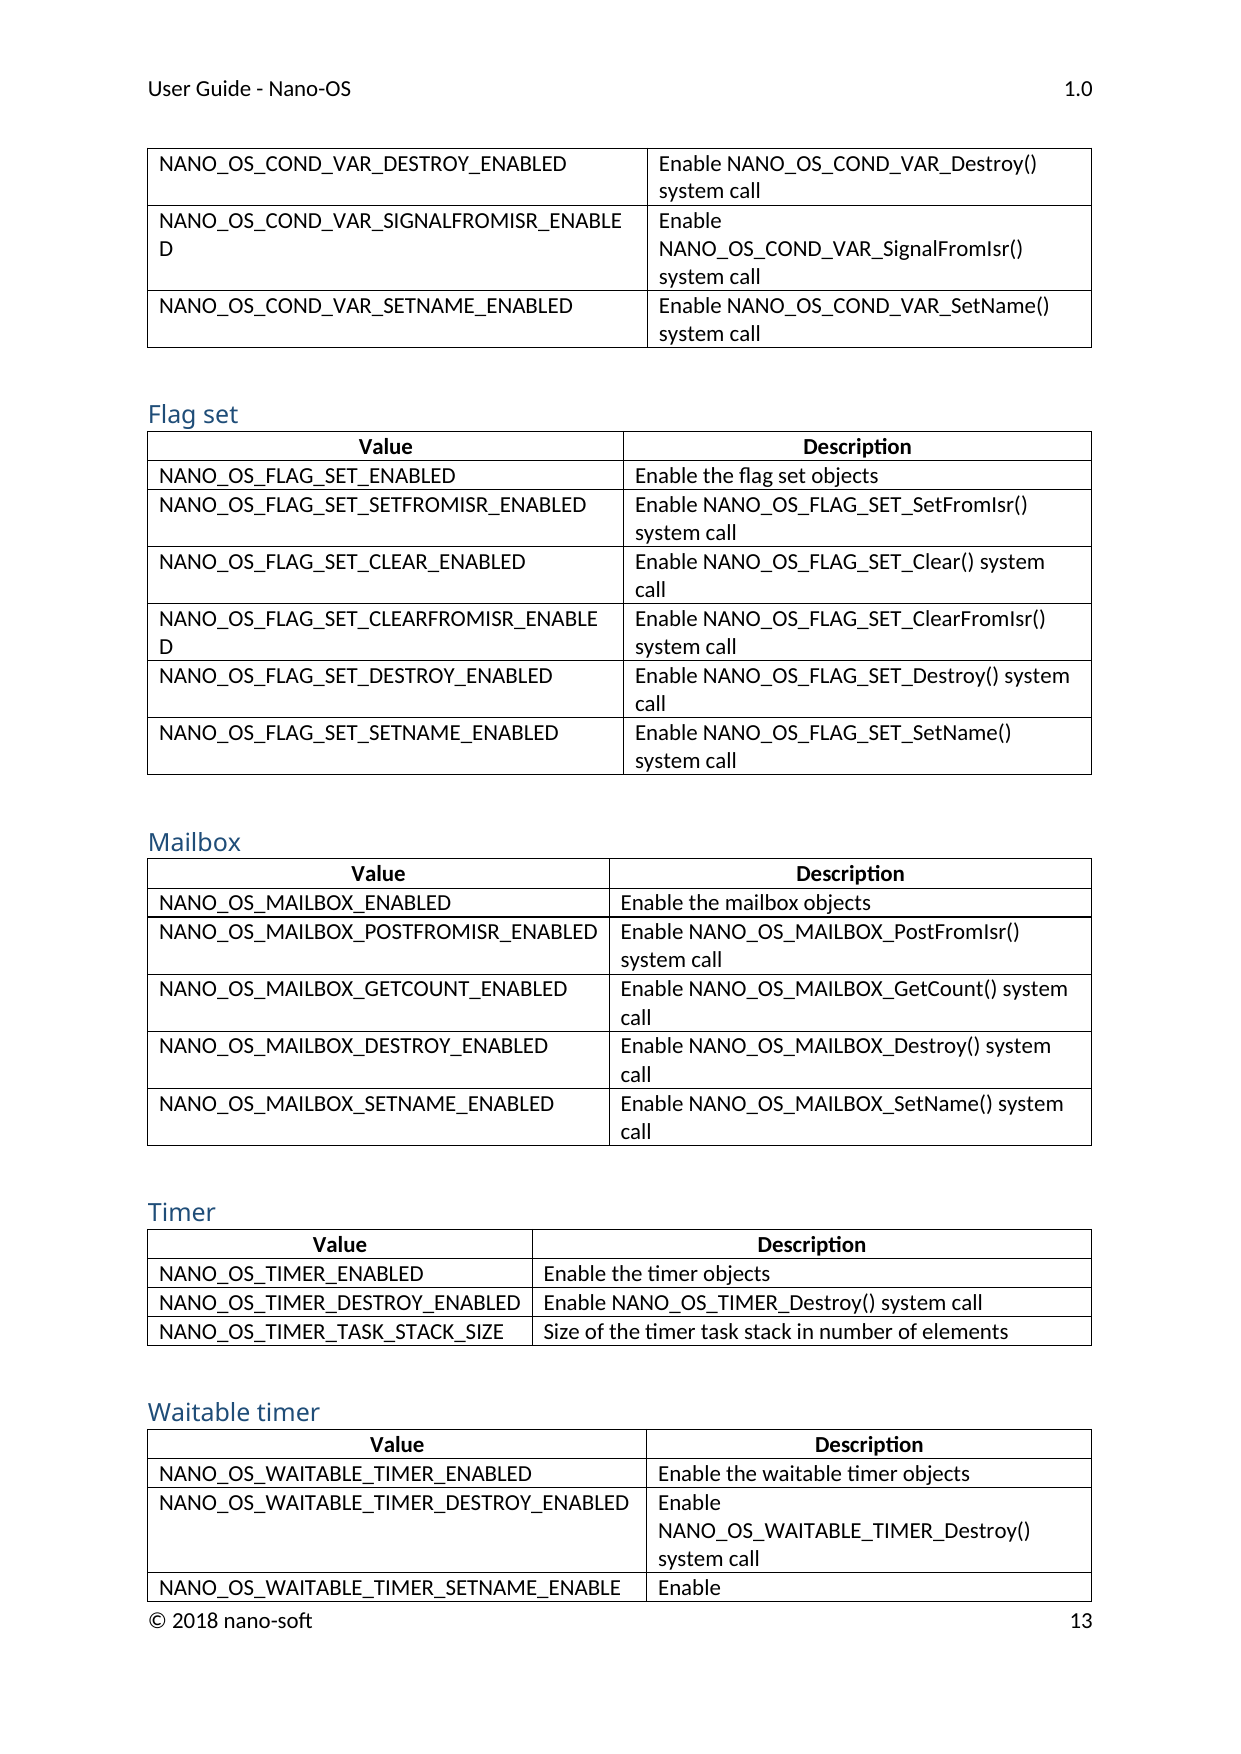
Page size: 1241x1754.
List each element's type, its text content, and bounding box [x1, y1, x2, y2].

table_cell Enable NANO_OS_TIMER_Destroy() system call [533, 1288, 1091, 1316]
table_cell Enable the mailbox objects [610, 889, 1091, 916]
table_cell Enable NANO_OS_MAILBOX_SetName() system call [610, 1089, 1091, 1145]
table_cell NANO_OS_FLAG_SET_SETFROMISR_ENABLED [148, 490, 623, 546]
table_header Value [148, 432, 623, 460]
table_cell Enable NANO_OS_FLAG_SET_ClearFromIsr() system call [624, 604, 1091, 660]
table_header Description [533, 1230, 1091, 1258]
table_header Value [148, 859, 609, 887]
table_cell NANO_OS_MAILBOX_SETNAME_ENABLED [148, 1089, 609, 1145]
table_cell Enable NANO_OS_FLAG_SET_Clear() system call [624, 547, 1091, 603]
table_cell NANO_OS_TIMER_ENABLED [148, 1259, 532, 1287]
table_cell Enable the timer objects [533, 1259, 1091, 1287]
table_cell NANO_OS_FLAG_SET_ENABLED [148, 461, 623, 489]
table_cell Enable NANO_OS_WAITABLE_TIMER_Destroy() system call [647, 1488, 1091, 1572]
table_cell NANO_OS_FLAG_SET_DESTROY_ENABLED [148, 661, 623, 717]
table_cell Enable NANO_OS_FLAG_SET_SetName() system call [624, 718, 1091, 774]
table_cell Enable NANO_OS_FLAG_SET_SetFromIsr() system call [624, 490, 1091, 546]
table_cell NANO_OS_FLAG_SET_SETNAME_ENABLED [148, 718, 623, 774]
table_cell NANO_OS_TIMER_DESTROY_ENABLED [148, 1288, 532, 1316]
table_cell NANO_OS_TIMER_TASK_STACK_SIZE [148, 1317, 532, 1345]
table_header Value [148, 1430, 646, 1458]
table_header Value [148, 1230, 532, 1258]
table_cell NANO_OS_COND_VAR_DESTROY_ENABLED [148, 149, 647, 205]
table_cell NANO_OS_COND_VAR_SETNAME_ENABLED [148, 291, 647, 347]
table_cell Enable the waitable timer objects [647, 1459, 1091, 1487]
table_cell Enable NANO_OS_COND_VAR_SignalFromIsr() system call [648, 206, 1091, 290]
table_cell NANO_OS_MAILBOX_DESTROY_ENABLED [148, 1032, 609, 1088]
table_cell NANO_OS_WAITABLE_TIMER_SETNAME_ENABLE [148, 1573, 646, 1601]
table_cell Enable NANO_OS_MAILBOX_Destroy() system call [610, 1032, 1091, 1088]
table_cell Enable NANO_OS_COND_VAR_SetName() system call [648, 291, 1091, 347]
table_cell Enable NANO_OS_MAILBOX_GetCount() system call [610, 975, 1091, 1031]
table_cell NANO_OS_MAILBOX_GETCOUNT_ENABLED [148, 975, 609, 1031]
subtitle Waitable timer [148, 1395, 1093, 1429]
table_cell Enable NANO_OS_FLAG_SET_Destroy() system call [624, 661, 1091, 717]
table_cell NANO_OS_MAILBOX_ENABLED [148, 889, 609, 916]
table_cell Enable [647, 1573, 1091, 1601]
table_cell NANO_OS_WAITABLE_TIMER_DESTROY_ENABLED [148, 1488, 646, 1572]
table_cell Size of the timer task stack in number of elements [533, 1317, 1091, 1345]
table_header Description [610, 859, 1091, 887]
table_cell NANO_OS_WAITABLE_TIMER_ENABLED [148, 1459, 646, 1487]
table_header Description [624, 432, 1091, 460]
table_cell Enable NANO_OS_MAILBOX_PostFromIsr() system call [610, 918, 1091, 973]
table_cell NANO_OS_FLAG_SET_CLEARFROMISR_ENABLED [148, 604, 623, 660]
table_cell Enable NANO_OS_COND_VAR_Destroy() system call [648, 149, 1091, 205]
subtitle Flag set [148, 397, 1093, 431]
table_header Description [647, 1430, 1091, 1458]
subtitle Timer [148, 1195, 1093, 1229]
subtitle Mailbox [148, 824, 1093, 858]
table_cell NANO_OS_COND_VAR_SIGNALFROMISR_ENABLED [148, 206, 647, 290]
table_cell NANO_OS_MAILBOX_POSTFROMISR_ENABLED [148, 918, 609, 973]
table_cell NANO_OS_FLAG_SET_CLEAR_ENABLED [148, 547, 623, 603]
table_cell Enable the flag set objects [624, 461, 1091, 489]
